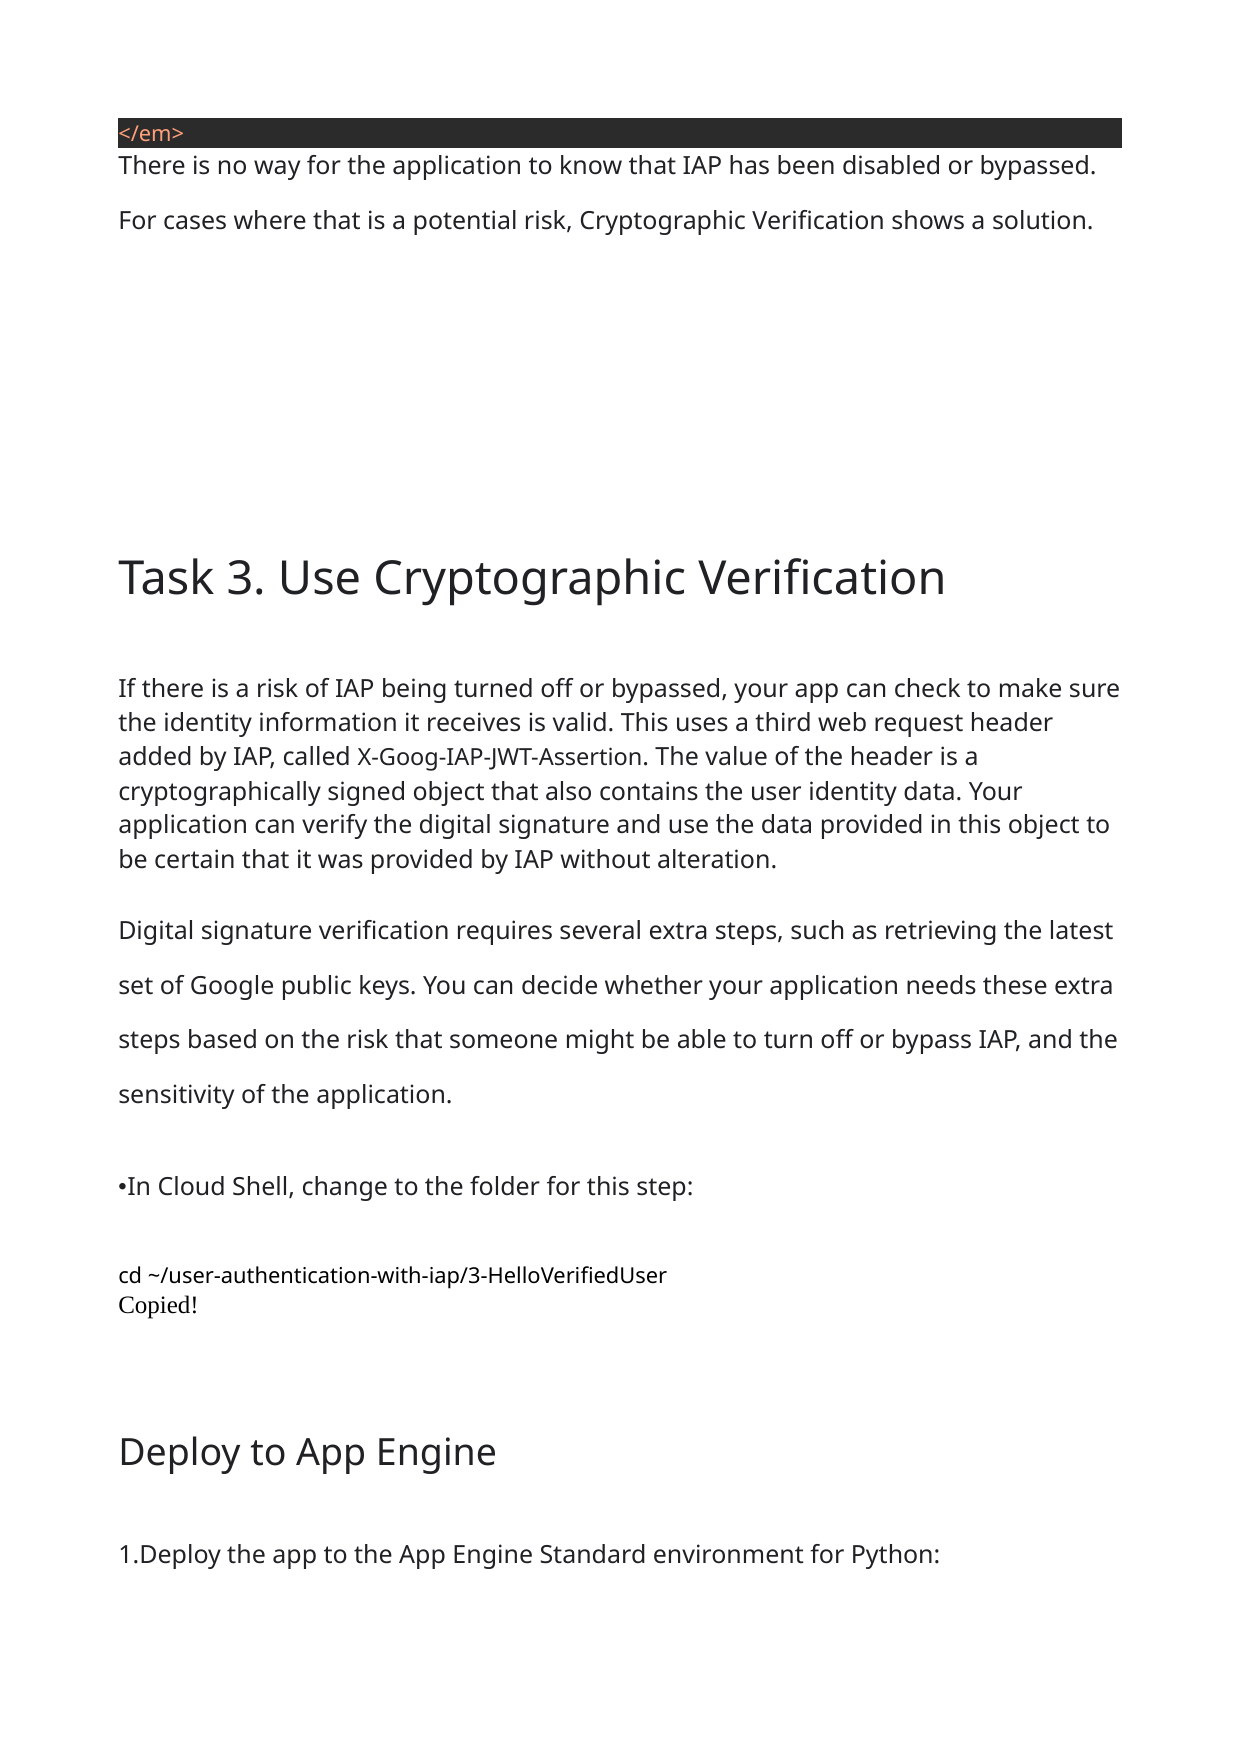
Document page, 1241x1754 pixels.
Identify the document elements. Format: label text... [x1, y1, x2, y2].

subtitle Deploy to App Engine [118, 1425, 1122, 1476]
text If there is a risk of IAP being turned off or bypassed, your app can check to make sure the identity information it receives is valid. This uses a third web request header added by IAP, called X-Goog-IAP-JWT-Assertion. The value of the header is a cryptographically signed object that also contains the user identity data. Your application can verify the digital signature and use the data provided in this object to be certain that it was provided by IAP without alteration. [118, 671, 1122, 875]
text Copied! [118, 1290, 1109, 1319]
text </em> [118, 118, 1122, 148]
list In Cloud Shell, change to the folder for this step: [118, 1168, 1122, 1202]
text cd ~/user-authentication-with-iap/3-HelloVerifiedUser [118, 1260, 1122, 1290]
text There is no way for the application to know that IAP has been disabled or bypassed. For cases where that is a potential risk, Cryptographic Verification shows a solution. [118, 148, 1122, 236]
list Deploy the app to the App Engine Standard environment for Python: [118, 1536, 1122, 1570]
text Digital signature verification requires several extra steps, such as retrieving the latest set of Google public keys. You can decide whether your application needs these extra steps based on the risk that someone might be able to turn off or bypass IAP, and the sensitivity of the application. [118, 913, 1122, 1110]
subtitle Task 3. Use Cryptographic Verification [118, 544, 1122, 608]
